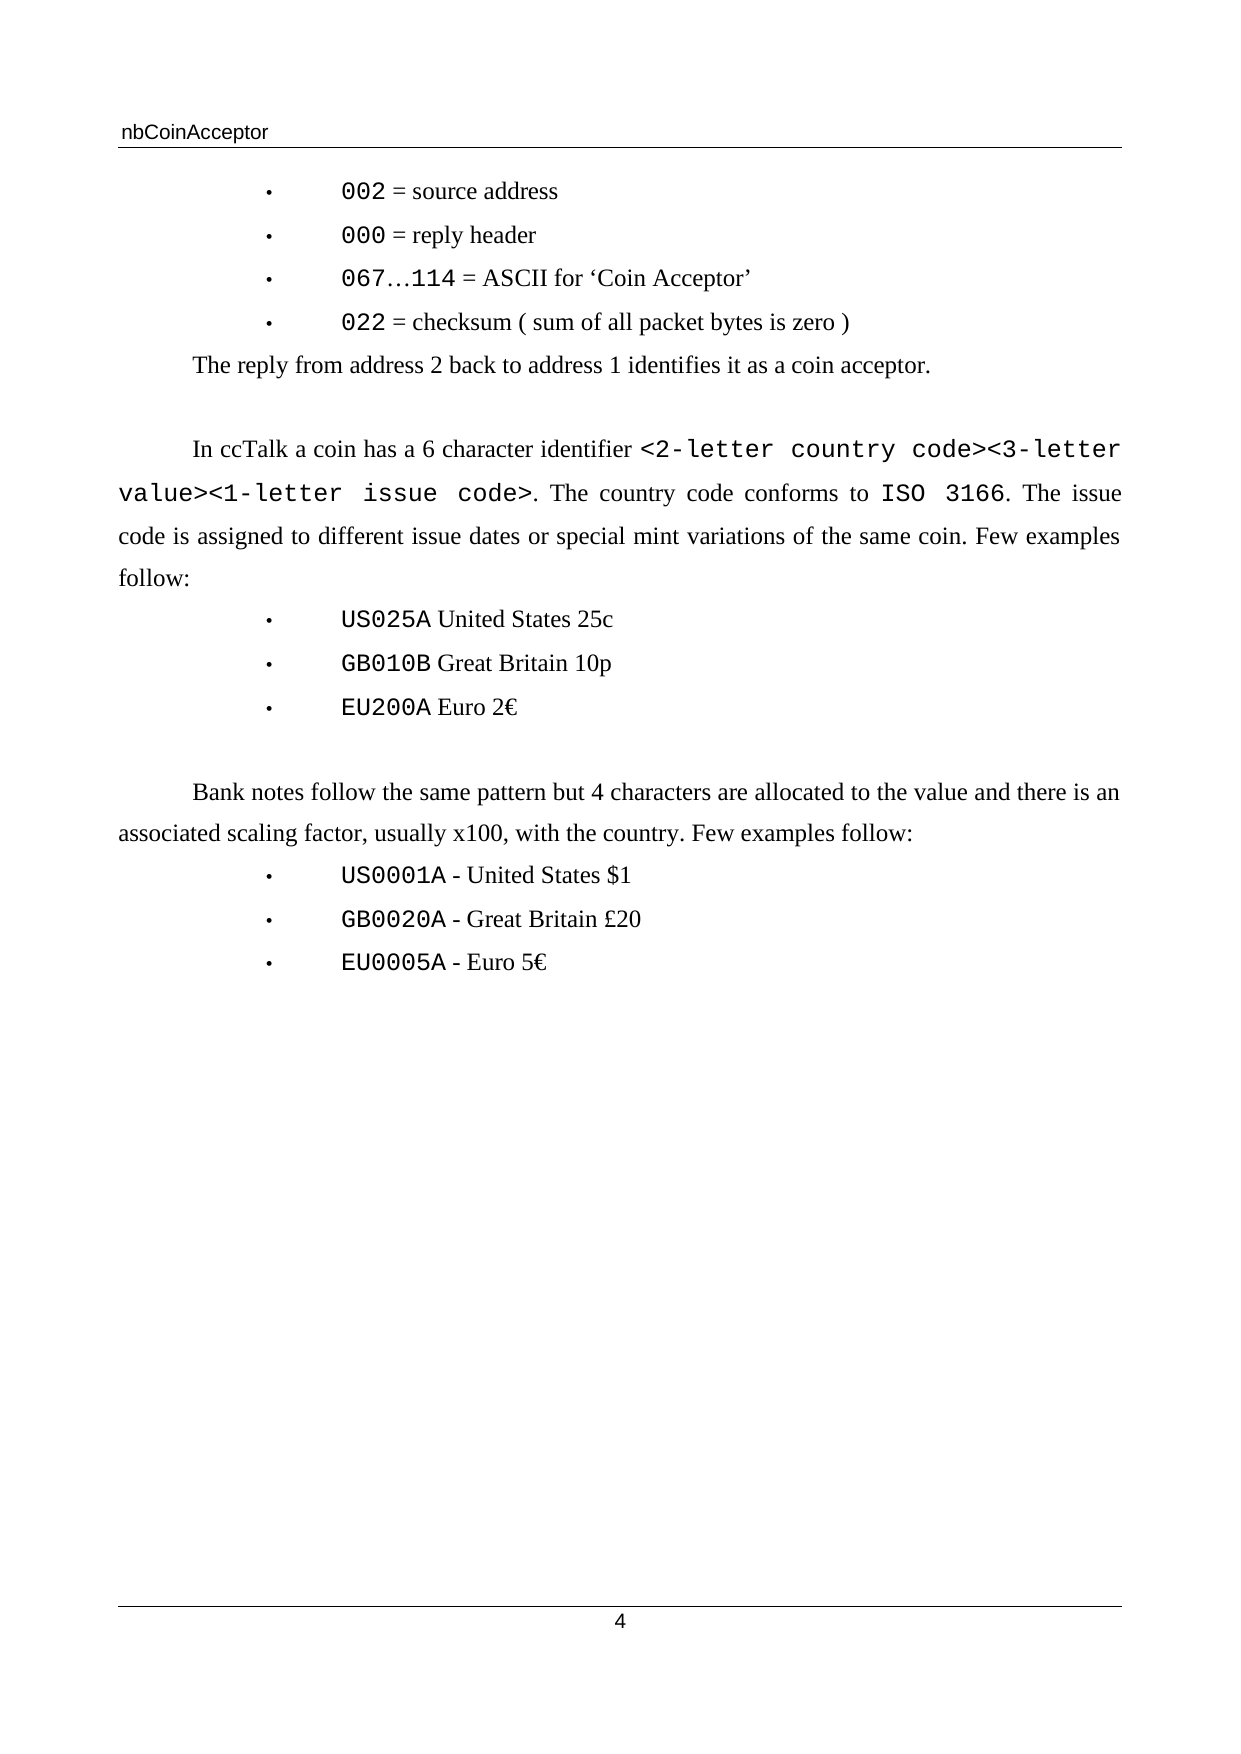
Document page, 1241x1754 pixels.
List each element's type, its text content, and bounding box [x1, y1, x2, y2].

list GB0020A - Great Britain £20 [228, 905, 1122, 934]
list EU200A Euro 2€ [228, 693, 1122, 722]
list GB010B Great Britain 10p [228, 649, 1122, 679]
list EU0005A - Euro 5€ [228, 948, 1122, 978]
text The reply from address 2 back to address 1 identifies it as a coin acceptor. [118, 352, 1122, 379]
list US0001A - United States $1 [228, 861, 1122, 891]
list 067…114 = ASCII for ‘Coin Acceptor’ [228, 264, 1122, 294]
text In ccTalk a coin has a 6 character identifier <2-letter country code><3-letter value><1-letter issue code>. The country code conforms to ISO 3166. The issue code is assigned to different issue dates or special mint variations of the same coin. Few examples follow: [118, 435, 1122, 592]
list US025A United States 25c [228, 605, 1122, 635]
list 002 = source address [228, 177, 1122, 207]
text Bank notes follow the same pattern but 4 characters are allocated to the value and there is an associated scaling factor, usually x100, with the country. Few examples follow: [118, 778, 1122, 847]
list 000 = reply header [228, 221, 1122, 251]
list 022 = checksum ( sum of all packet bytes is zero ) [228, 308, 1122, 338]
